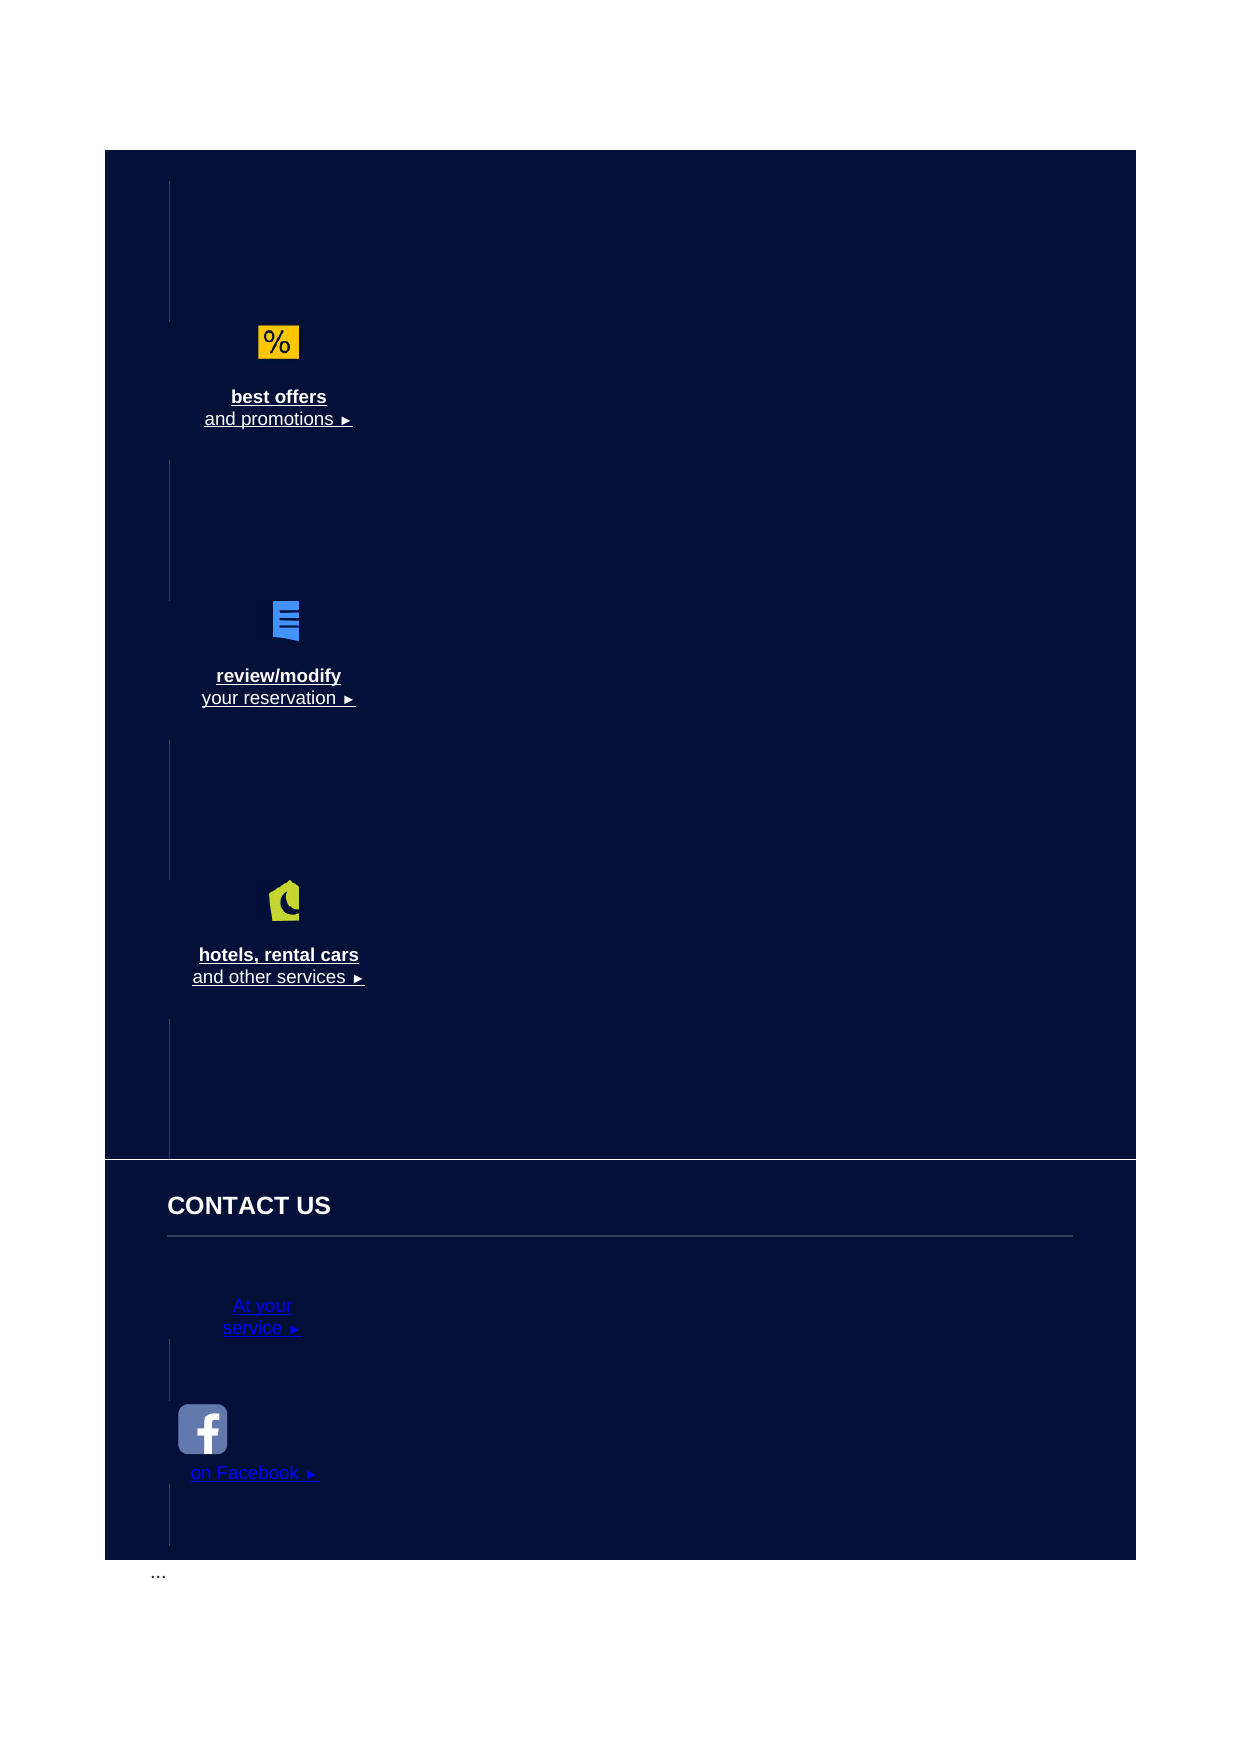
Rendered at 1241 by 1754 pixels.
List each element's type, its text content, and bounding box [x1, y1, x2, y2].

table_cell [202, 707, 356, 739]
table_header [105, 1237, 1136, 1560]
table_cell and other services ► [192, 966, 365, 985]
text ... [150, 1560, 1090, 1583]
table_header [299, 601, 390, 739]
table_header review/modify [202, 665, 356, 687]
table_cell your reservation ► [202, 687, 356, 706]
table_cell [192, 986, 365, 1019]
table_header hotels, rental cars [192, 944, 365, 966]
table_header [105, 1160, 167, 1237]
table_header [299, 880, 390, 1019]
table_header CONTACT US [167, 1160, 1073, 1235]
table_header [105, 150, 1136, 1159]
table_header on Facebook ► [178, 1454, 318, 1483]
table_header [167, 322, 390, 460]
table_header [258, 363, 299, 386]
table_header [258, 642, 299, 665]
table_header At your service ► [178, 1288, 334, 1338]
table_header [1073, 1160, 1136, 1237]
table_header [167, 601, 258, 739]
table_cell and promotions ► [204, 408, 353, 426]
table_header best offers [204, 386, 353, 407]
table_header [167, 1401, 390, 1484]
table_header [258, 921, 299, 944]
table_cell [204, 427, 353, 460]
table_header [167, 1260, 390, 1338]
table_header [167, 880, 258, 1019]
table_header [178, 1264, 228, 1287]
